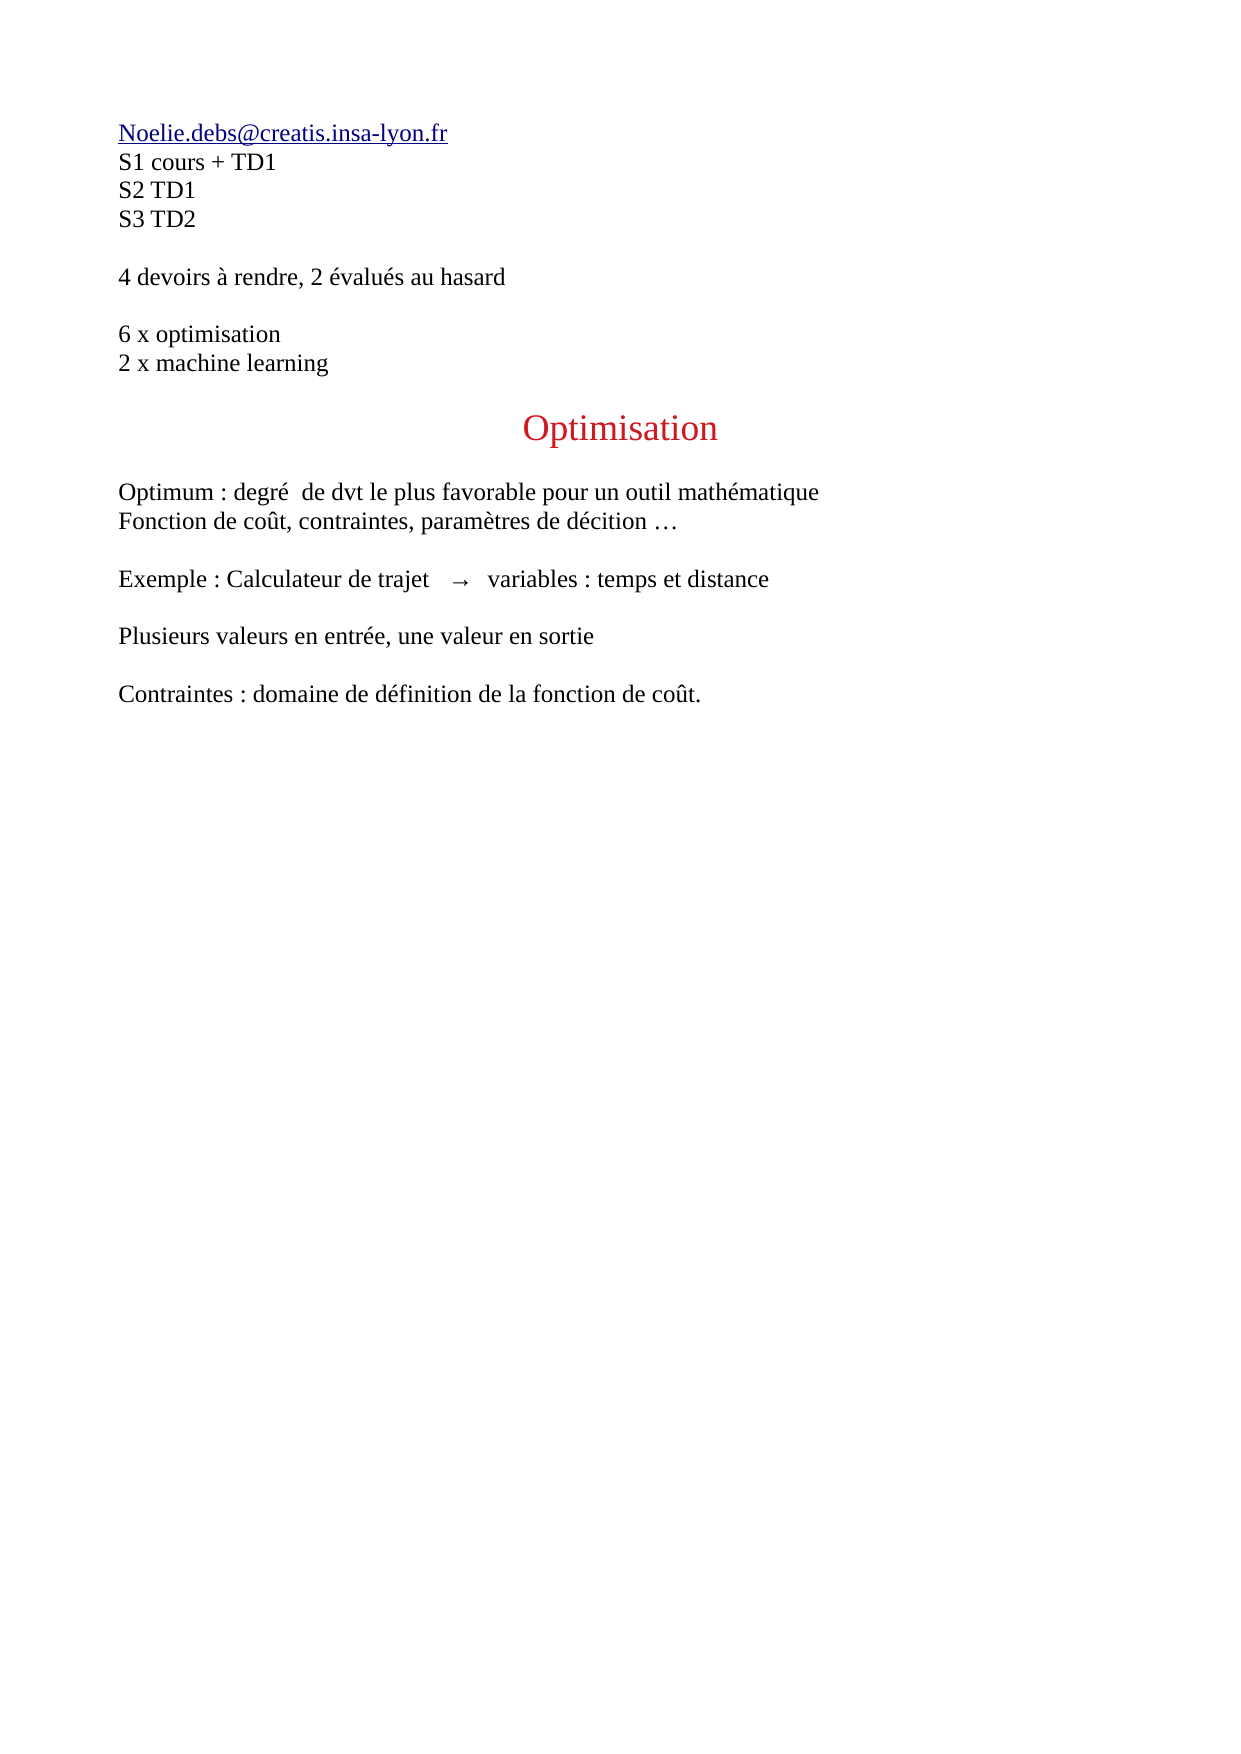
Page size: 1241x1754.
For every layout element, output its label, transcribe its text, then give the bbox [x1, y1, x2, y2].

text S3 TD2 [118, 204, 1122, 233]
text S2 TD1 [118, 176, 1122, 204]
text Fonction de coût, contraintes, paramètres de décition … [118, 506, 1122, 535]
text 6 x optimisation [118, 319, 1122, 348]
text Contraintes : domaine de définition de la fonction de coût. [118, 679, 1122, 707]
text Plusieurs valeurs en entrée, une valeur en sortie [118, 621, 1122, 650]
text Optimisation [118, 406, 1122, 449]
text 2 x machine learning [118, 348, 1122, 377]
text S1 cours + TD1 [118, 147, 1122, 176]
text Optimum : degré de dvt le plus favorable pour un outil mathématique [118, 477, 1122, 506]
text 4 devoirs à rendre, 2 évalués au hasard [118, 262, 1122, 291]
text Exemple : Calculateur de trajet → variables : temps et distance [118, 564, 1122, 592]
text Noelie.debs@creatis.insa-lyon.fr [118, 118, 1122, 147]
